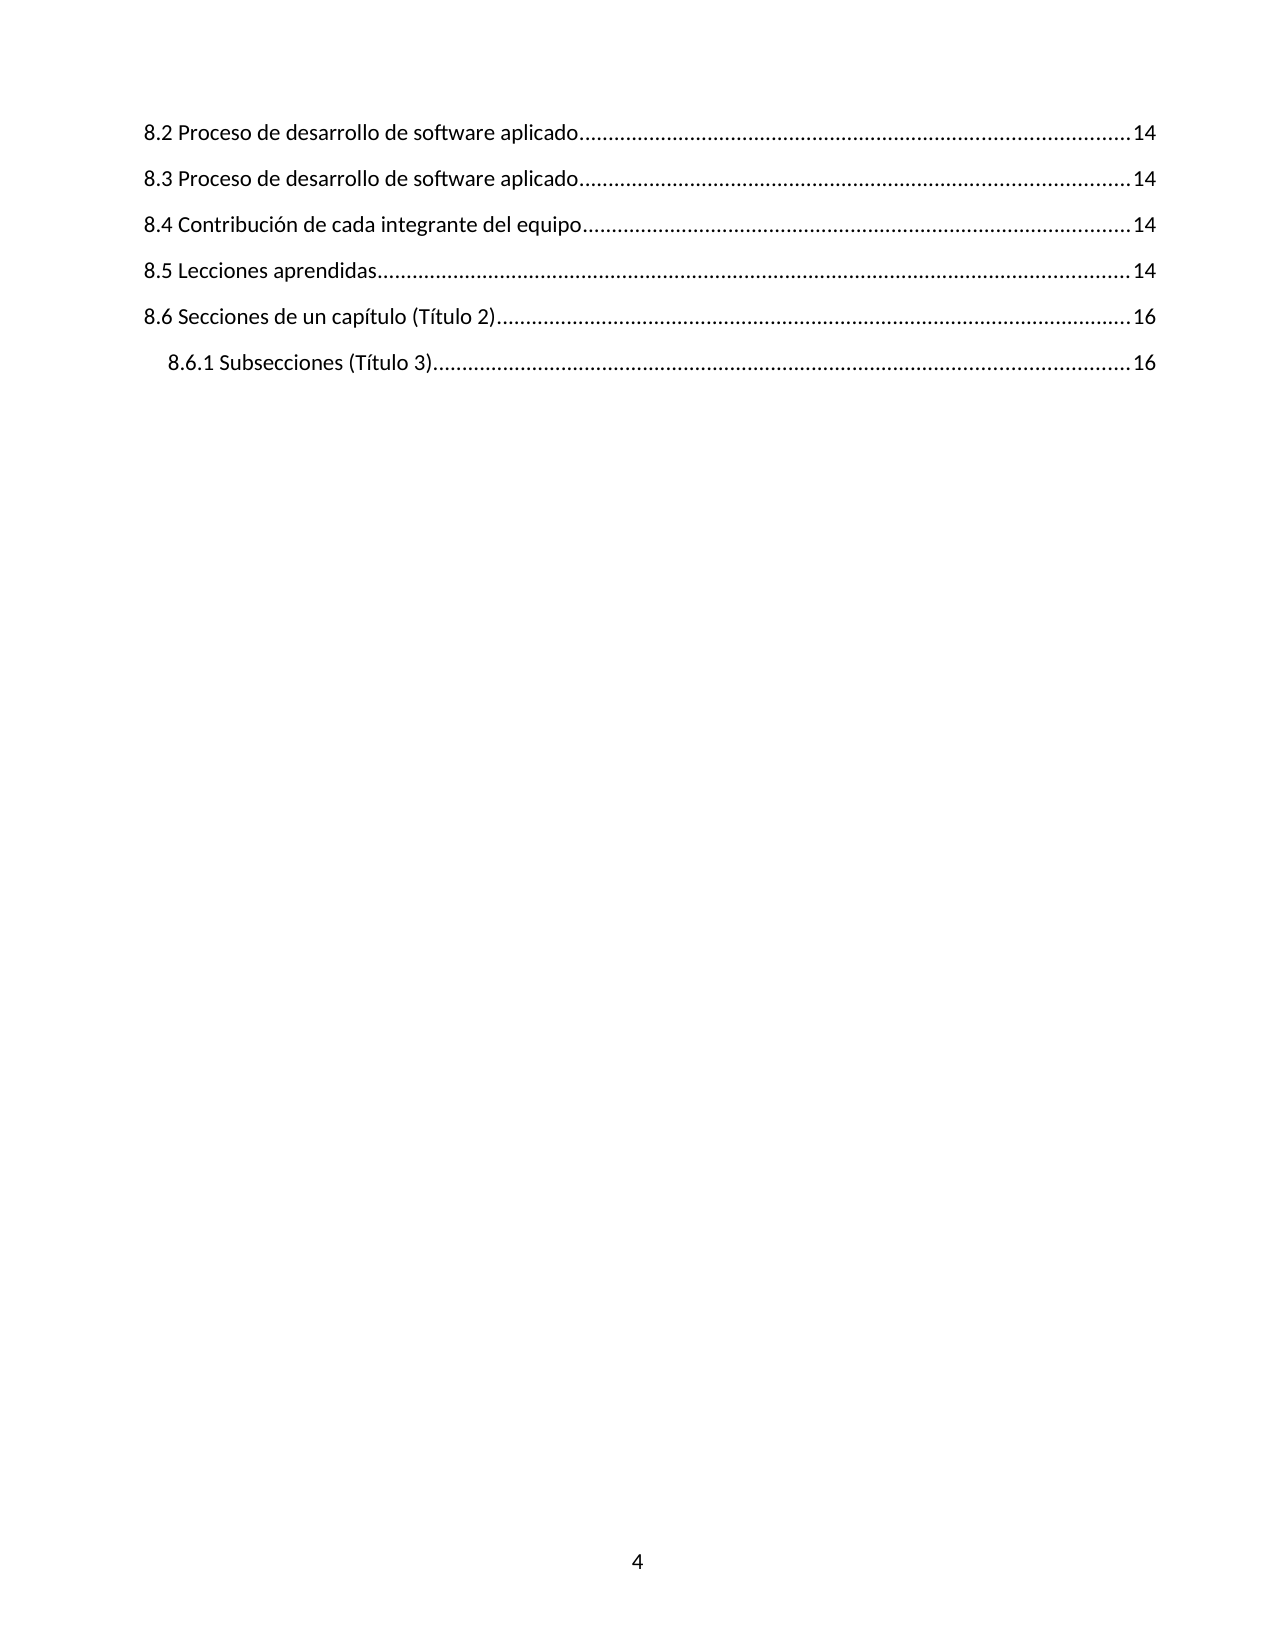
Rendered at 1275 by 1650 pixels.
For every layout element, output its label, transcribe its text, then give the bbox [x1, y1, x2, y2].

text 8.2 Proceso de desarrollo de software aplicado 14 [144, 118, 1157, 146]
text 8.6.1 Subsecciones (Título 3) 16 [168, 348, 1157, 376]
text 8.4 Contribución de cada integrante del equipo 14 [144, 210, 1157, 238]
text 8.6 Secciones de un capítulo (Título 2) 16 [144, 302, 1157, 330]
text 8.5 Lecciones aprendidas 14 [144, 256, 1157, 284]
text 8.3 Proceso de desarrollo de software aplicado 14 [144, 164, 1157, 192]
